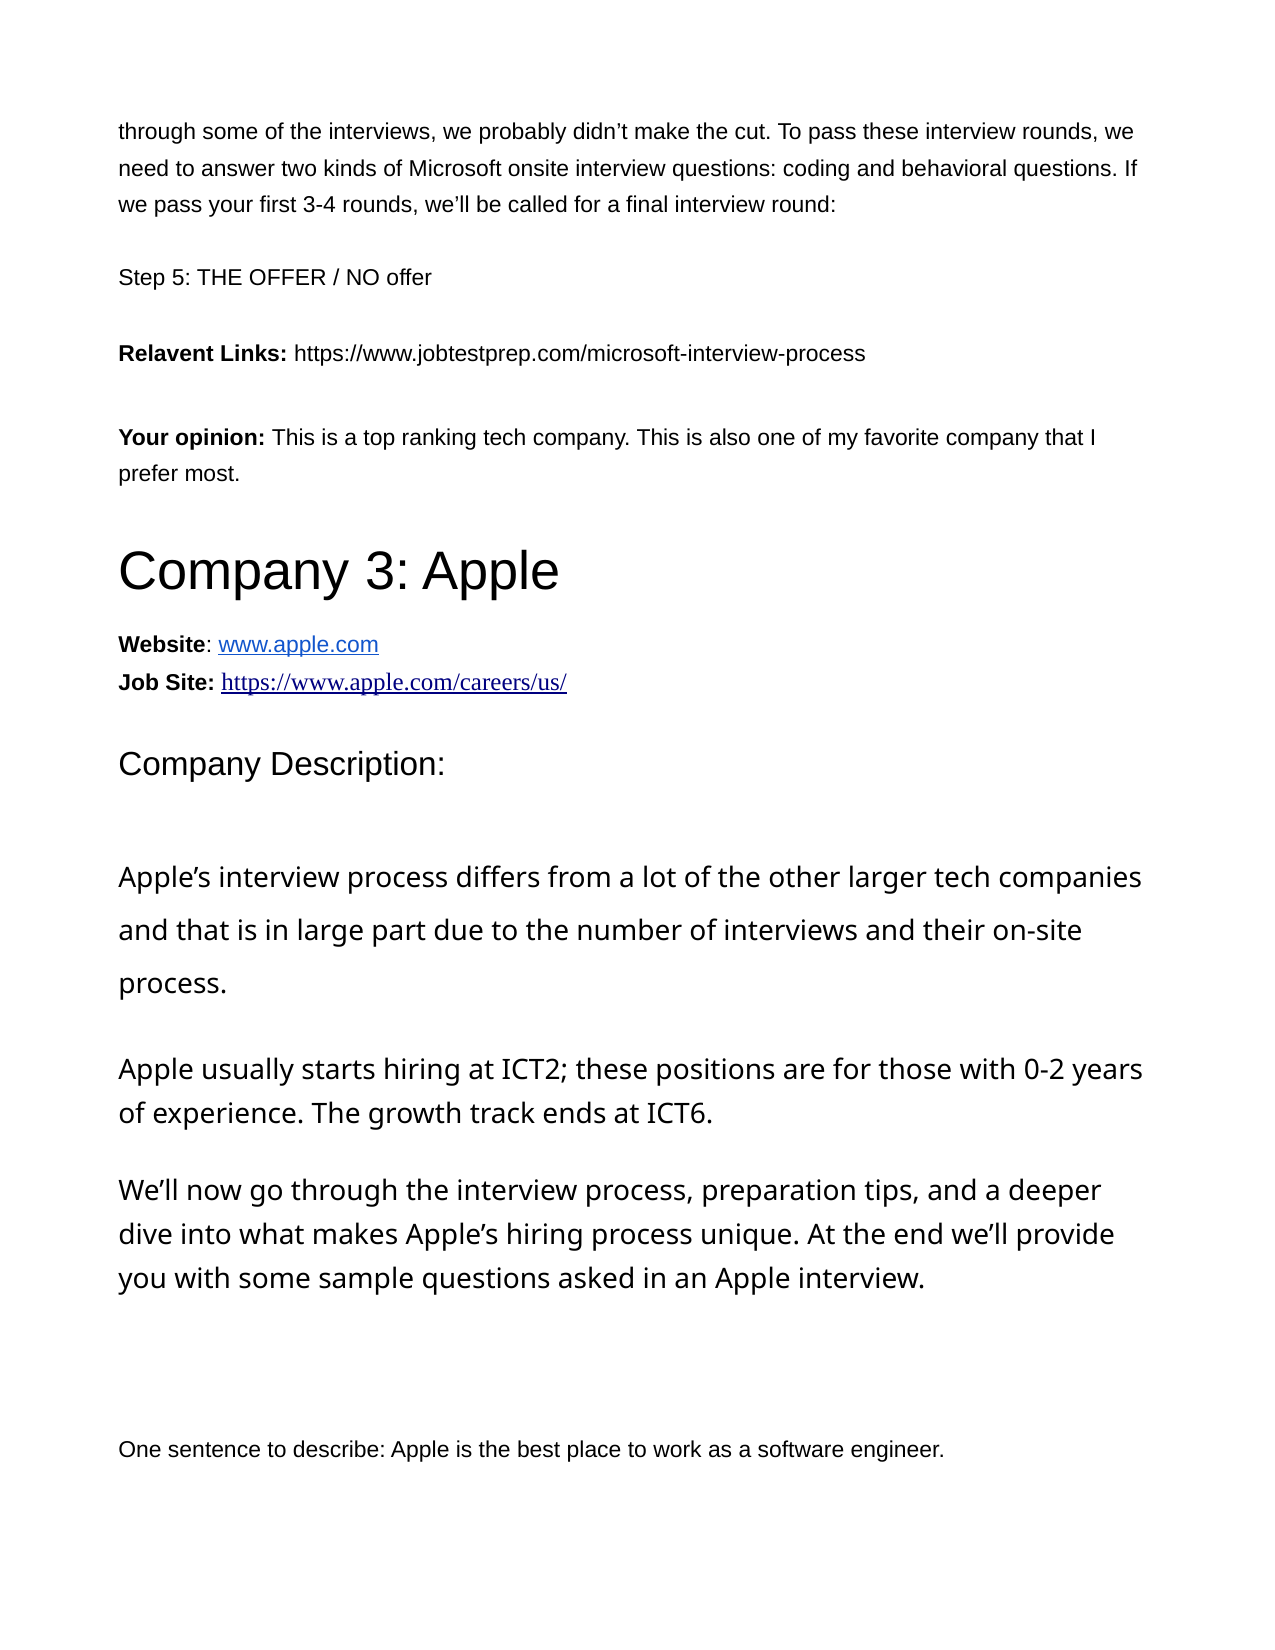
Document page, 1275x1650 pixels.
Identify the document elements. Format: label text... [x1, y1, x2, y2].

text Company 3: Apple [118, 539, 1157, 601]
text We’ll now go through the interview process, preparation tips, and a deeper dive into what makes Apple’s hiring process unique. At the end we’ll provide you with some sample questions asked in an Apple interview. [118, 1170, 1157, 1297]
text One sentence to describe: Apple is the best place to work as a software engineer. [118, 1436, 1157, 1462]
text Apple’s interview process differs from a lot of the other larger tech companies and that is in large part due to the number of interviews and their on-site process. [118, 857, 1157, 1001]
text Website: www.apple.com [118, 631, 1157, 657]
text through some of the interviews, we probably didn’t make the cut. To pass these interview rounds, we need to answer two kinds of Microsoft onsite interview questions: coding and behavioral questions. If we pass your first 3-4 rounds, we’ll be called for a final interview round: [118, 118, 1157, 217]
text Your opinion: This is a top ranking tech company. This is also one of my favorite company that I prefer most. [118, 423, 1157, 486]
subtitle Company Description: [118, 744, 1157, 783]
text Relavent Links: https://www.jobtestprep.com/microsoft-interview-process [118, 339, 1157, 366]
text Step 5: THE OFFER / NO offer [118, 263, 1157, 290]
text Job Site: https://www.apple.com/careers/us/ [118, 667, 1157, 696]
text Apple usually starts hiring at ICT2; these positions are for those with 0-2 years of experience. The growth track ends at ICT6. [118, 1049, 1157, 1131]
